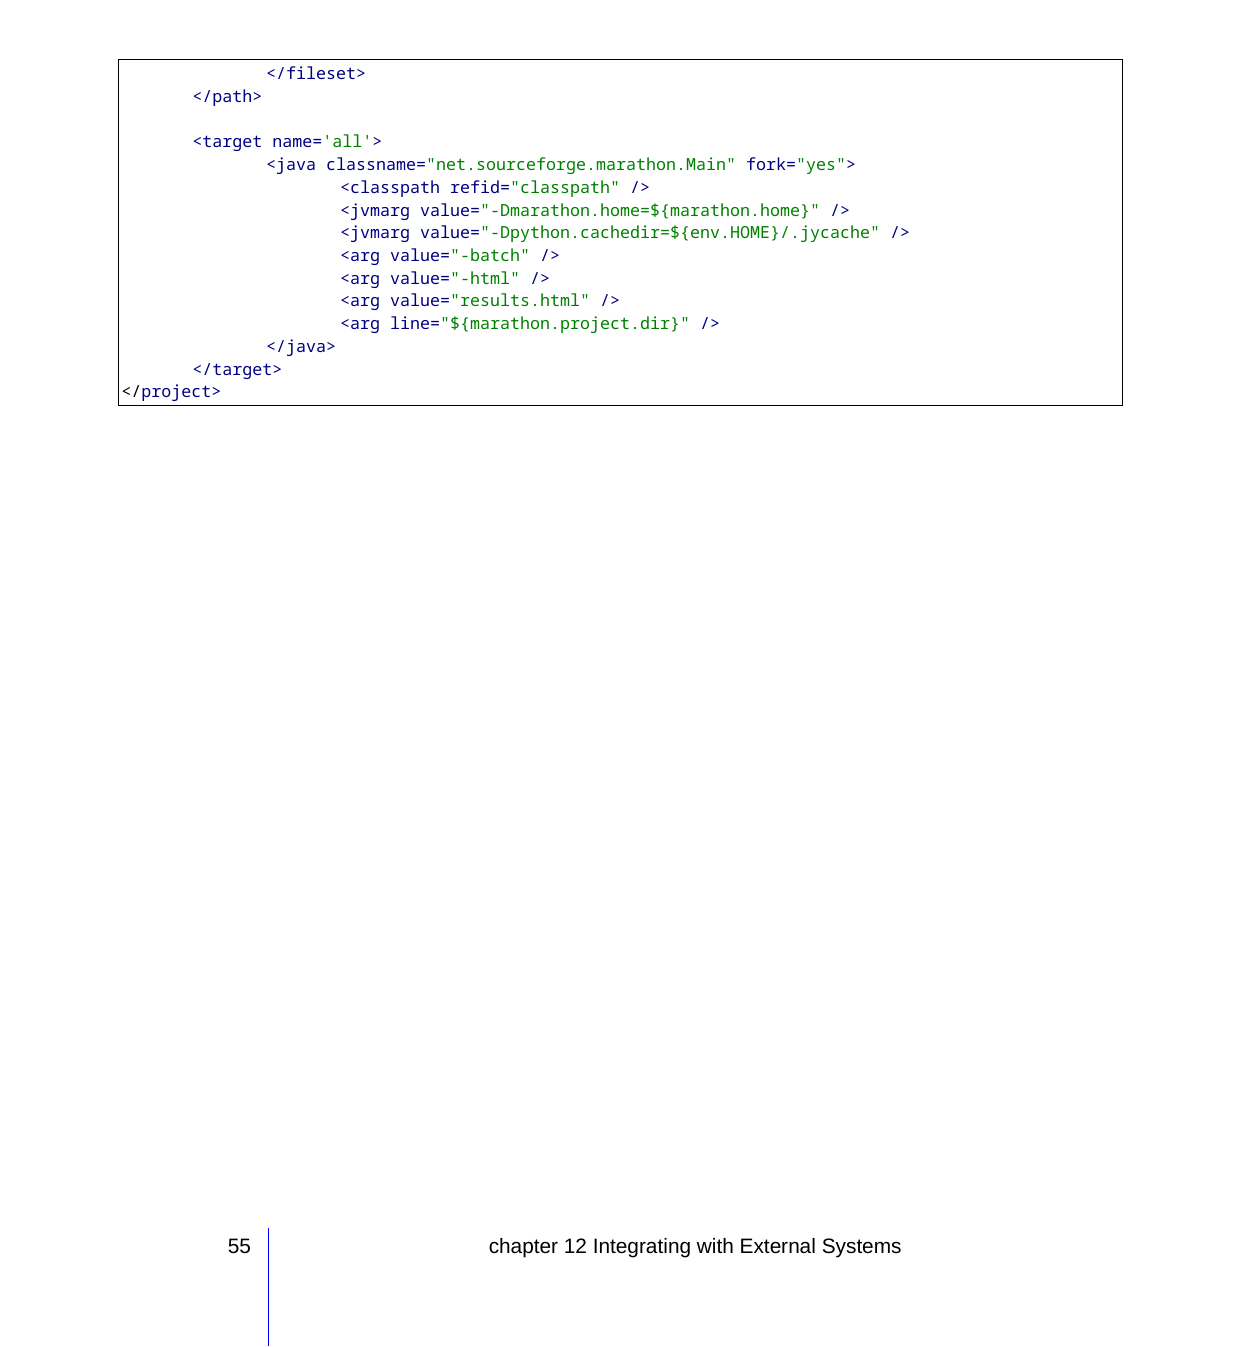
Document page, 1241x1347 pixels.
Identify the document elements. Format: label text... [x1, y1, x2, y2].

text </project> [119, 377, 1122, 405]
text <arg value="-html" /> [119, 263, 1122, 286]
text <java classname="net.sourceforge.marathon.Main" fork="yes"> [119, 150, 1122, 172]
text </path> [119, 82, 1122, 107]
text <arg value="-batch" /> [119, 241, 1122, 263]
text <target name='all'> [119, 127, 1122, 150]
text <arg value="results.html" /> [119, 286, 1122, 309]
text <arg line="${marathon.project.dir}" /> [119, 309, 1122, 331]
text </target> [119, 354, 1122, 377]
text <classpath refid="classpath" /> [119, 172, 1122, 195]
text <jvmarg value="-Dmarathon.home=${marathon.home}" /> [119, 195, 1122, 218]
text <jvmarg value="-Dpython.cachedir=${env.HOME}/.jycache" /> [119, 218, 1122, 241]
text </fileset> [119, 60, 1122, 82]
text </java> [119, 331, 1122, 354]
